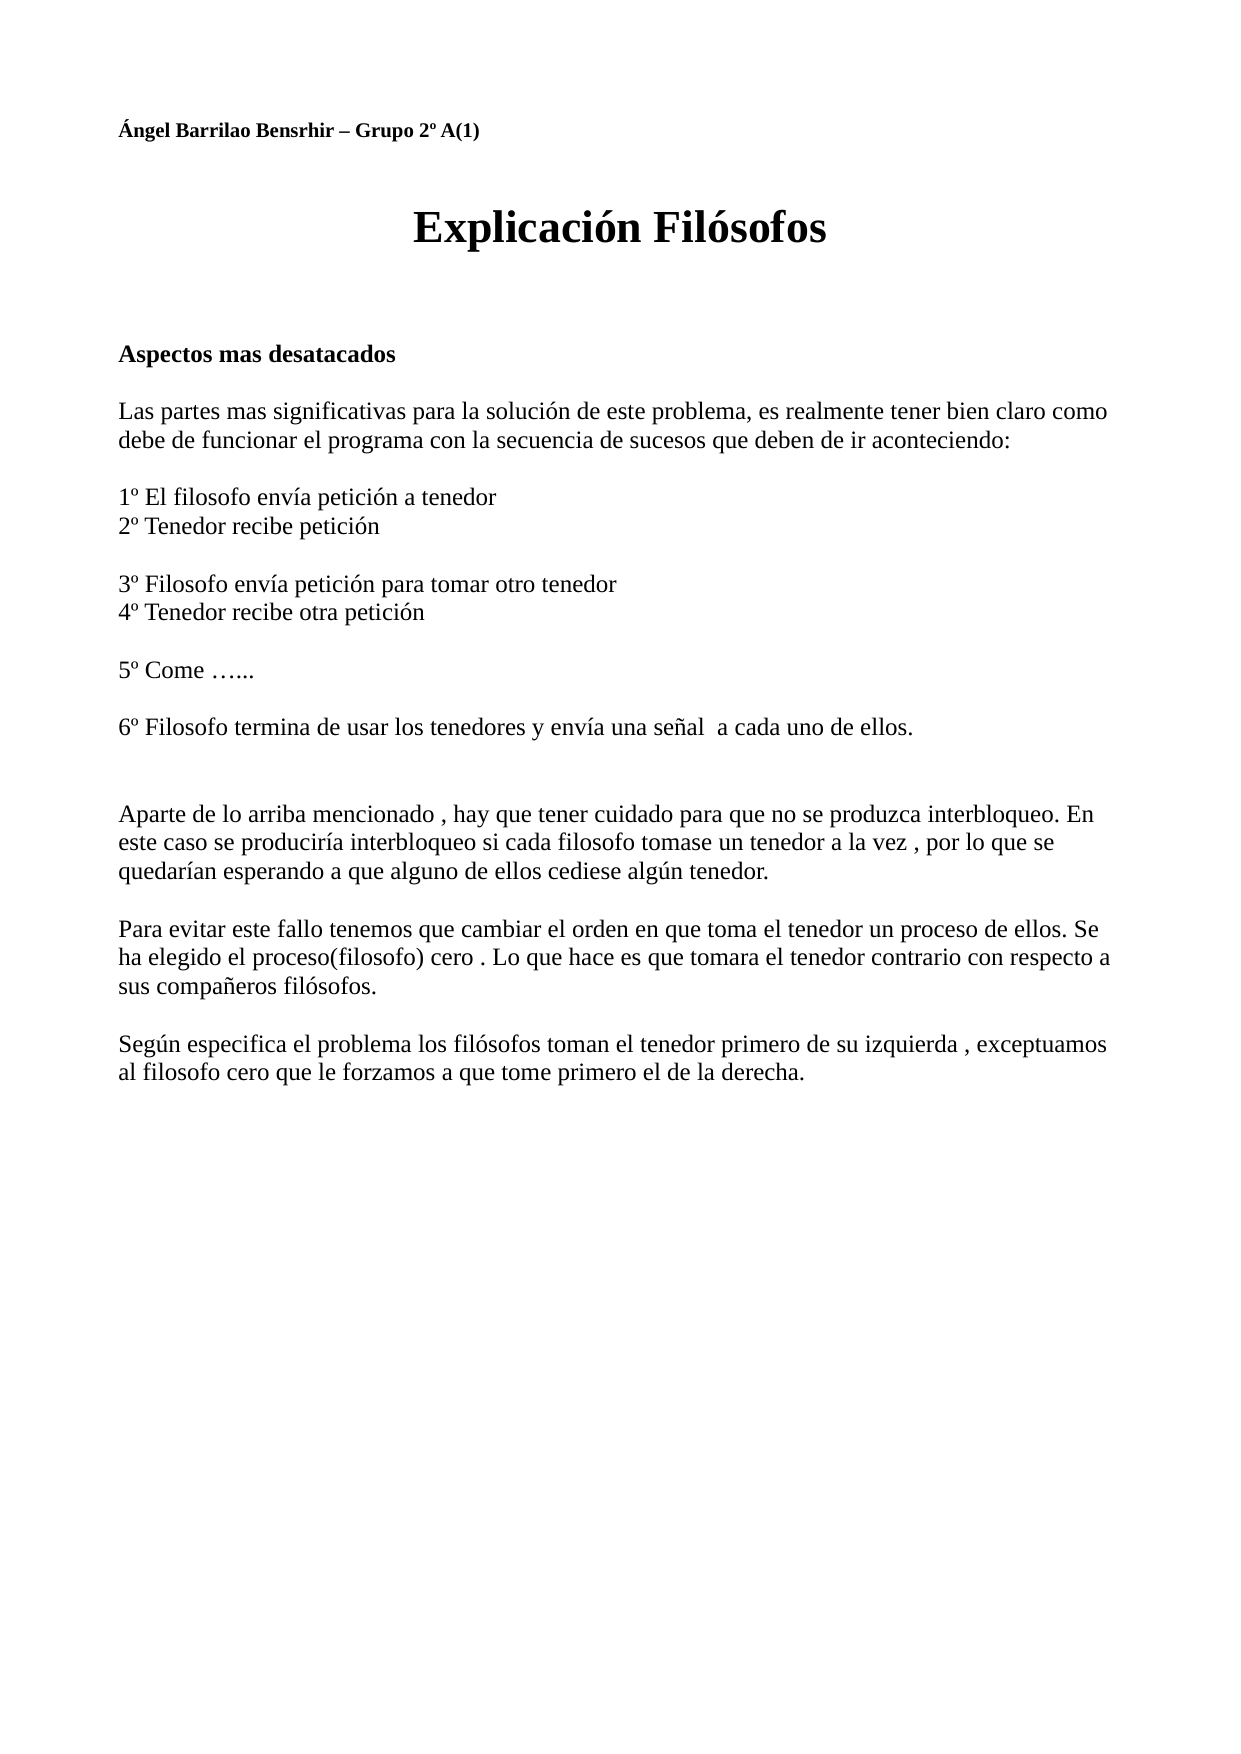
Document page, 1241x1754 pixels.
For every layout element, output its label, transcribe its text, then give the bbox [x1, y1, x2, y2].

text 4º Tenedor recibe otra petición [118, 597, 1122, 626]
text Ángel Barrilao Bensrhir – Grupo 2º A(1) [118, 118, 1122, 142]
text Aparte de lo arriba mencionado , hay que tener cuidado para que no se produzca interbloqueo. En este caso se produciría interbloqueo si cada filosofo tomase un tenedor a la vez , por lo que se quedarían esperando a que alguno de ellos cediese algún tenedor. [118, 799, 1122, 885]
text Según especifica el problema los filósofos toman el tenedor primero de su izquierda , exceptuamos al filosofo cero que le forzamos a que tome primero el de la derecha. [118, 1029, 1122, 1086]
text 5º Come …... [118, 655, 1122, 684]
text 6º Filosofo termina de usar los tenedores y envía una señal a cada uno de ellos. [118, 712, 1122, 741]
text 3º Filosofo envía petición para tomar otro tenedor [118, 569, 1122, 597]
text 1º El filosofo envía petición a tenedor [118, 482, 1122, 511]
text 2º Tenedor recibe petición [118, 511, 1122, 540]
text Aspectos mas desatacados [118, 339, 1122, 367]
text Para evitar este fallo tenemos que cambiar el orden en que toma el tenedor un proceso de ellos. Se ha elegido el proceso(filosofo) cero . Lo que hace es que tomara el tenedor contrario con respecto a sus compañeros filósofos. [118, 914, 1122, 1000]
text Explicación Filósofos [118, 200, 1122, 252]
text Las partes mas significativas para la solución de este problema, es realmente tener bien claro como debe de funcionar el programa con la secuencia de sucesos que deben de ir aconteciendo: [118, 396, 1122, 454]
